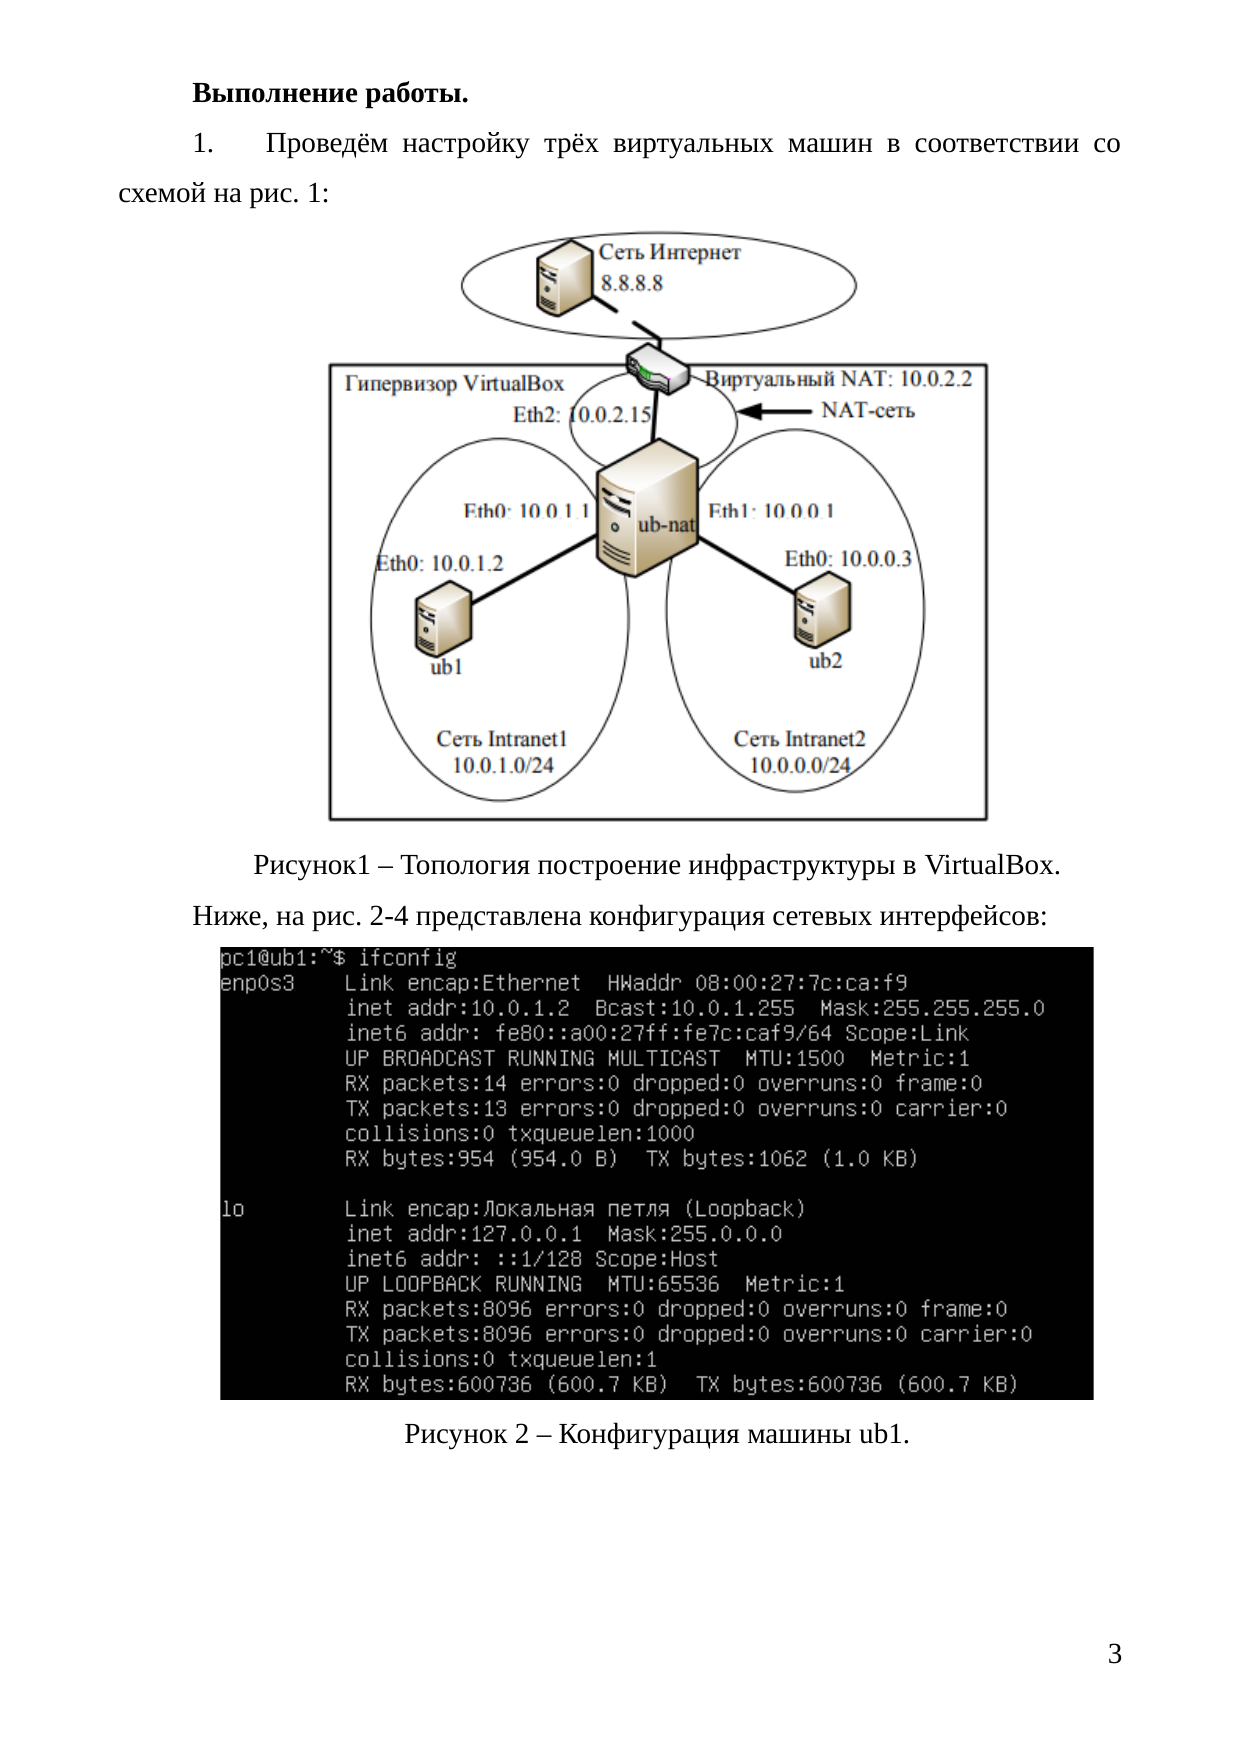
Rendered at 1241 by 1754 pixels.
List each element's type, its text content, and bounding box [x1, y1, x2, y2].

text Ниже, на рис. 2-4 представлена конфигурация сетевых интерфейсов: [192, 898, 1122, 931]
text Рисунок 2 – Конфигурация машины ub1. [192, 948, 1122, 1450]
subtitle Выполнение работы. [192, 75, 1122, 108]
text Рисунок1 – Топология построение инфраструктуры в VirtualBox. [192, 226, 1122, 881]
list Проведём настройку трёх виртуальных машин в соответствии со схемой на рис. 1: [118, 125, 1122, 209]
